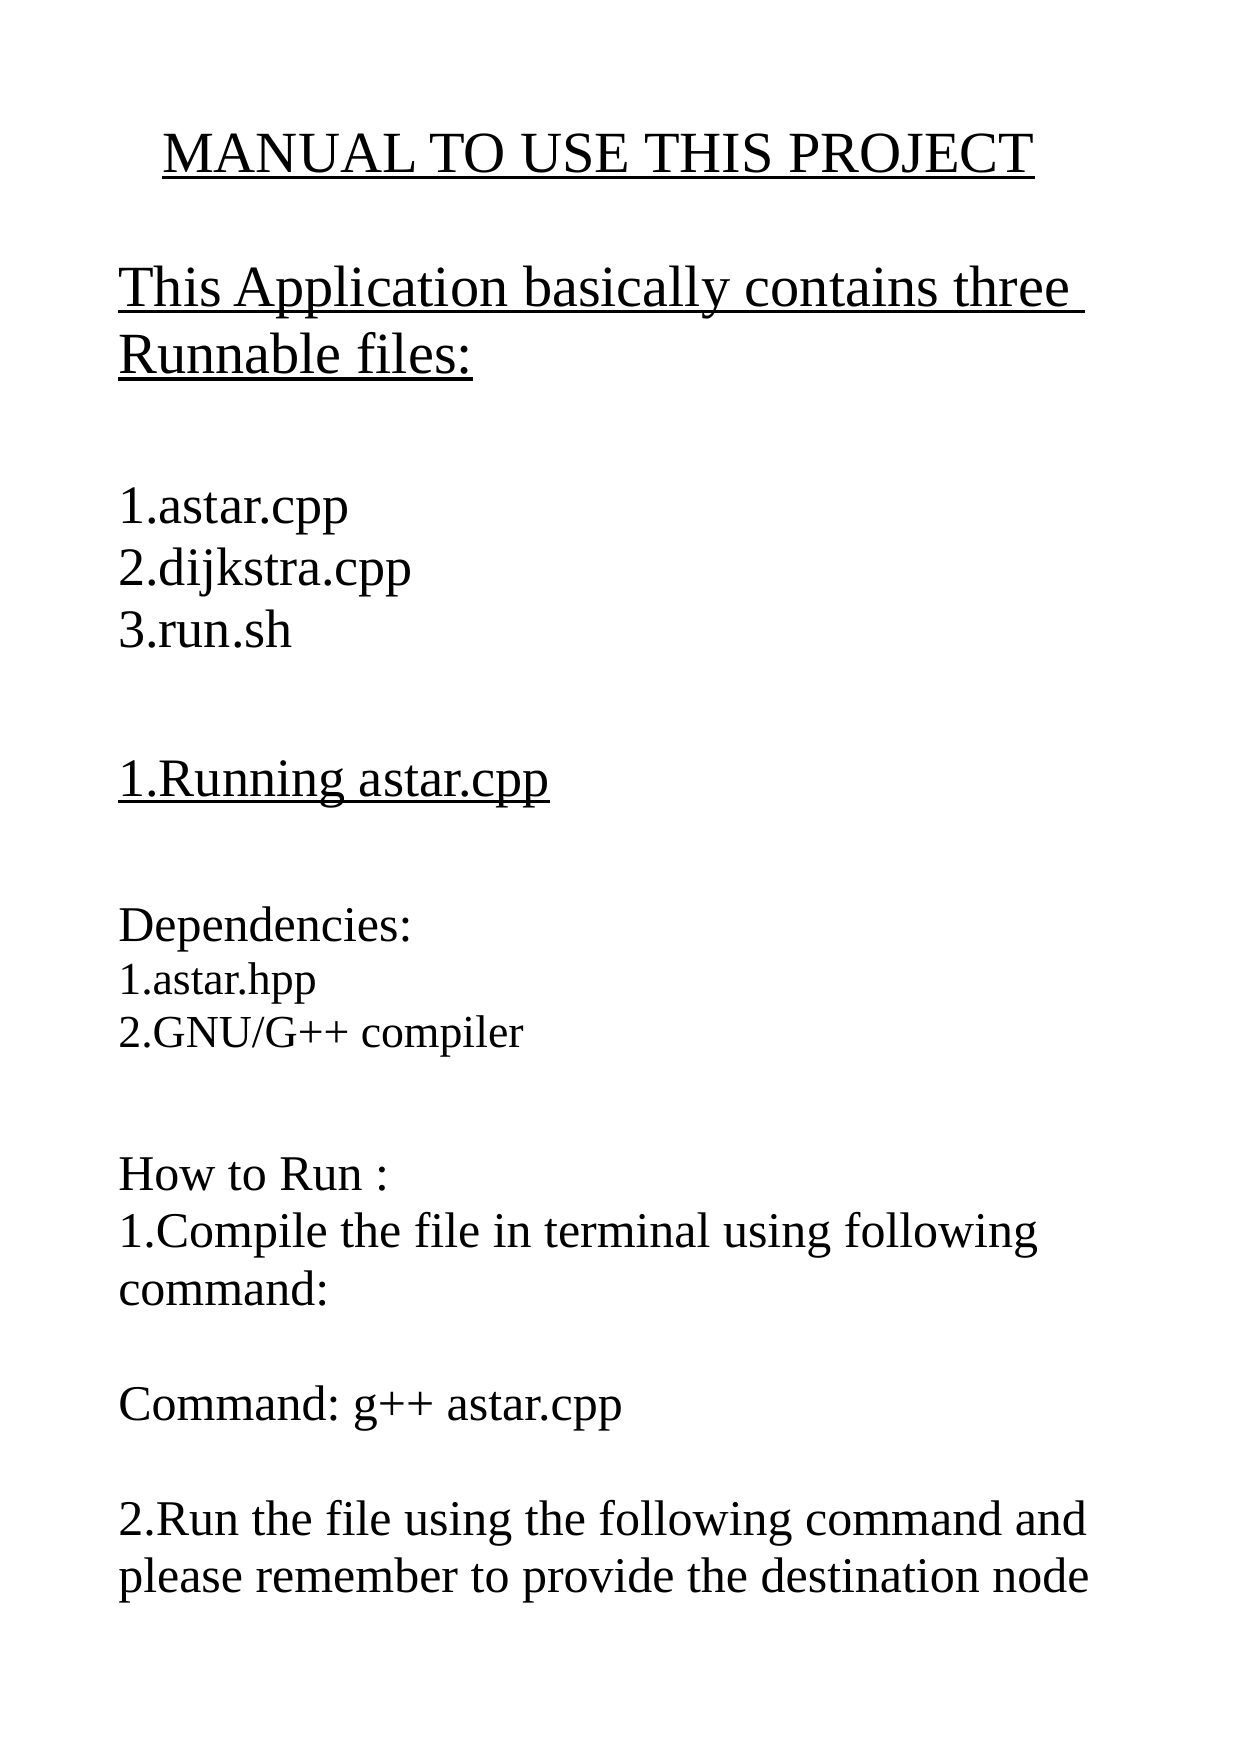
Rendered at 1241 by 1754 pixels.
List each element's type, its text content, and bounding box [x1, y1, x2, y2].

text Command: g++ astar.cpp [118, 1373, 1122, 1431]
text How to Run : [118, 1143, 1122, 1201]
text 1.Running astar.cpp [118, 746, 1122, 808]
text 1.Compile the file in terminal using following command: [118, 1201, 1122, 1316]
text 1.astar.hpp [118, 952, 1122, 1004]
text 3.run.sh [118, 597, 1122, 659]
text 2.GNU/G++ compiler [118, 1004, 1122, 1057]
text 2.dijkstra.cpp [118, 535, 1122, 597]
text 2.Run the file using the following command and please remember to provide the destination node [118, 1488, 1122, 1603]
text MANUAL TO USE THIS PROJECT [118, 118, 1122, 185]
text 1.astar.cpp [118, 473, 1122, 535]
text Dependencies: [118, 894, 1122, 952]
text This Application basically contains three Runnable files: [118, 252, 1122, 386]
